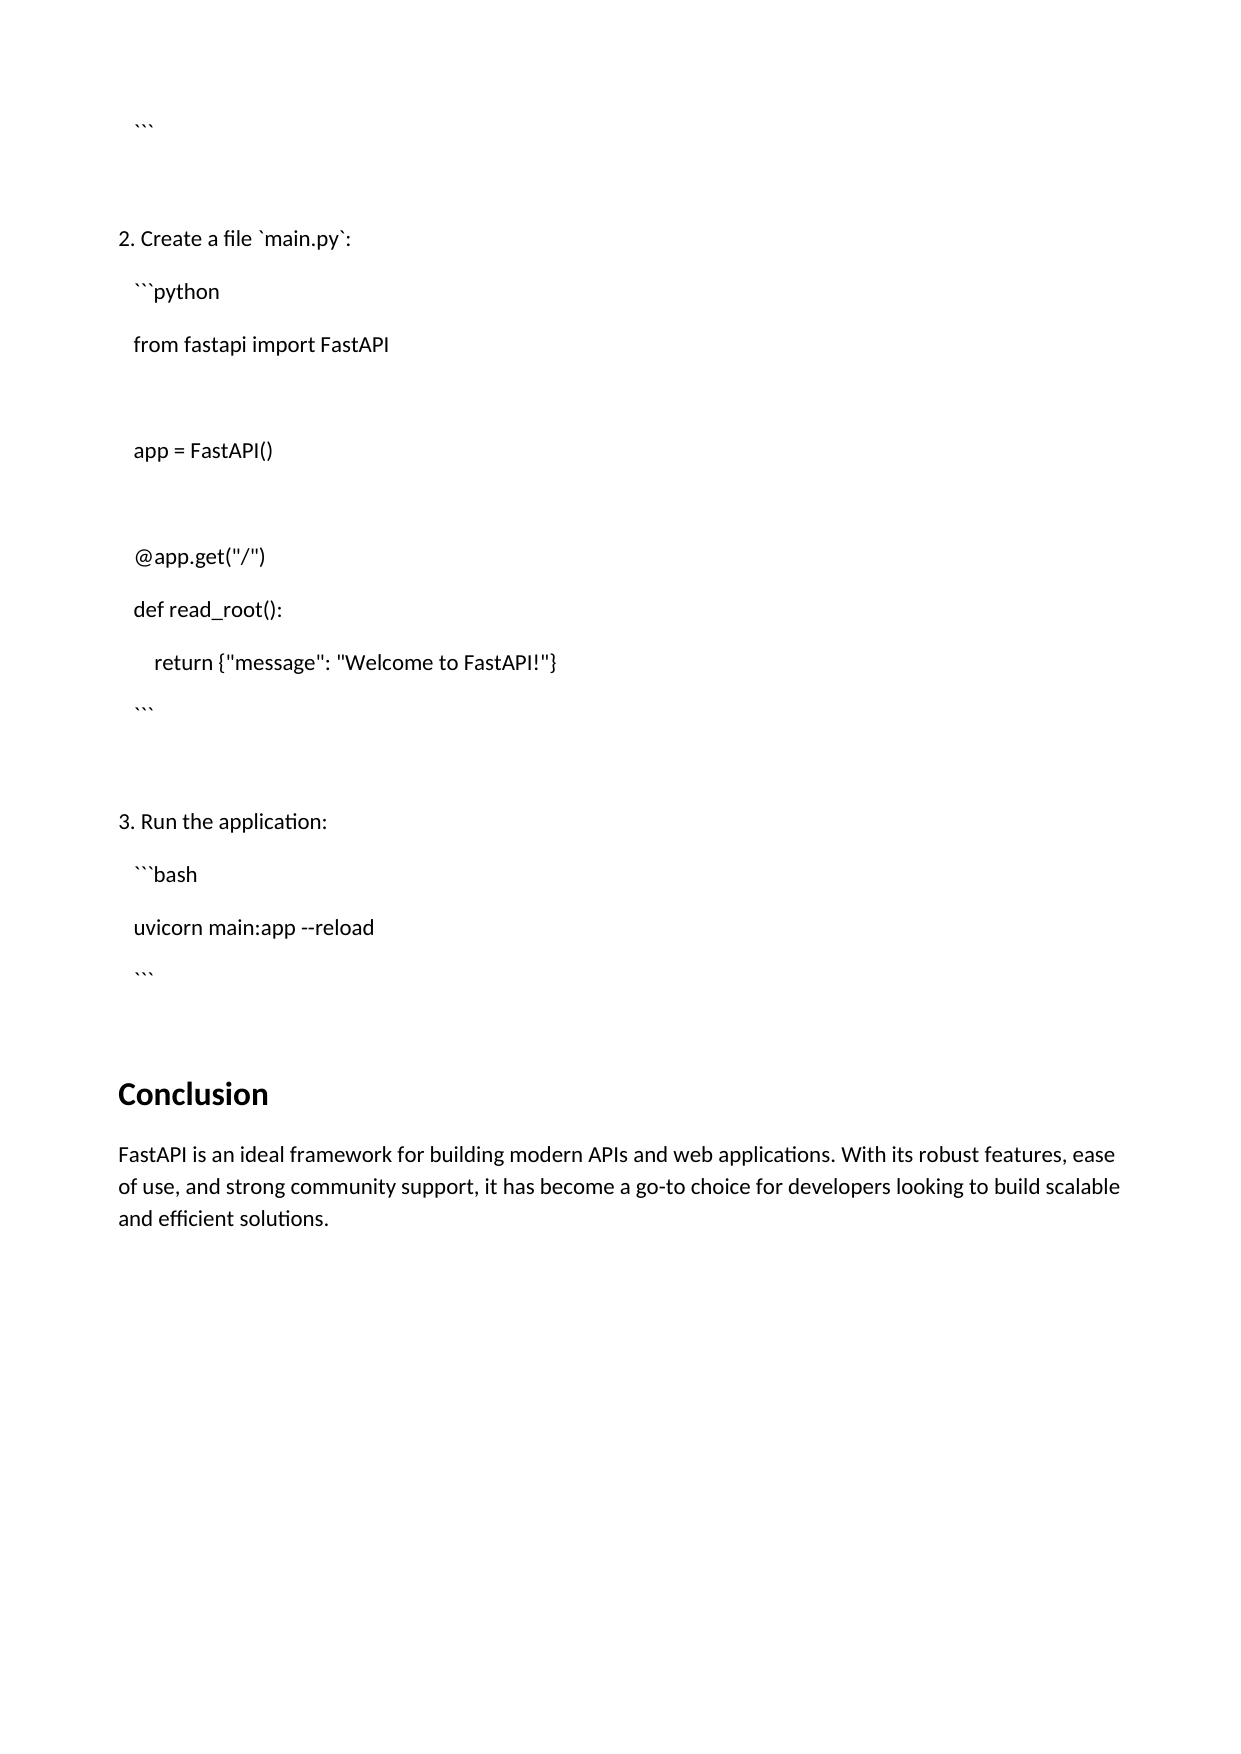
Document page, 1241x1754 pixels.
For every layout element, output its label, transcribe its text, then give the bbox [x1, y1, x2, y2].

text @app.get("/") [118, 542, 1122, 570]
text Conclusion [118, 1072, 1122, 1113]
text ```bash [118, 860, 1122, 888]
text ```python [118, 277, 1122, 305]
text ``` [118, 701, 1122, 729]
text def read_root(): [118, 595, 1122, 623]
text app = FastAPI() [118, 436, 1122, 464]
text return {"message": "Welcome to FastAPI!"} [118, 648, 1122, 676]
text ``` [118, 118, 1122, 146]
text ``` [118, 966, 1122, 994]
text uvicorn main:app --reload [118, 913, 1122, 941]
text from fastapi import FastAPI [118, 330, 1122, 358]
text 3. Run the application: [118, 807, 1122, 835]
text 2. Create a file `main.py`: [118, 224, 1122, 252]
text FastAPI is an ideal framework for building modern APIs and web applications. With its robust features, ease of use, and strong community support, it has become a go-to choice for developers looking to build scalable and efficient solutions. [118, 1140, 1122, 1232]
